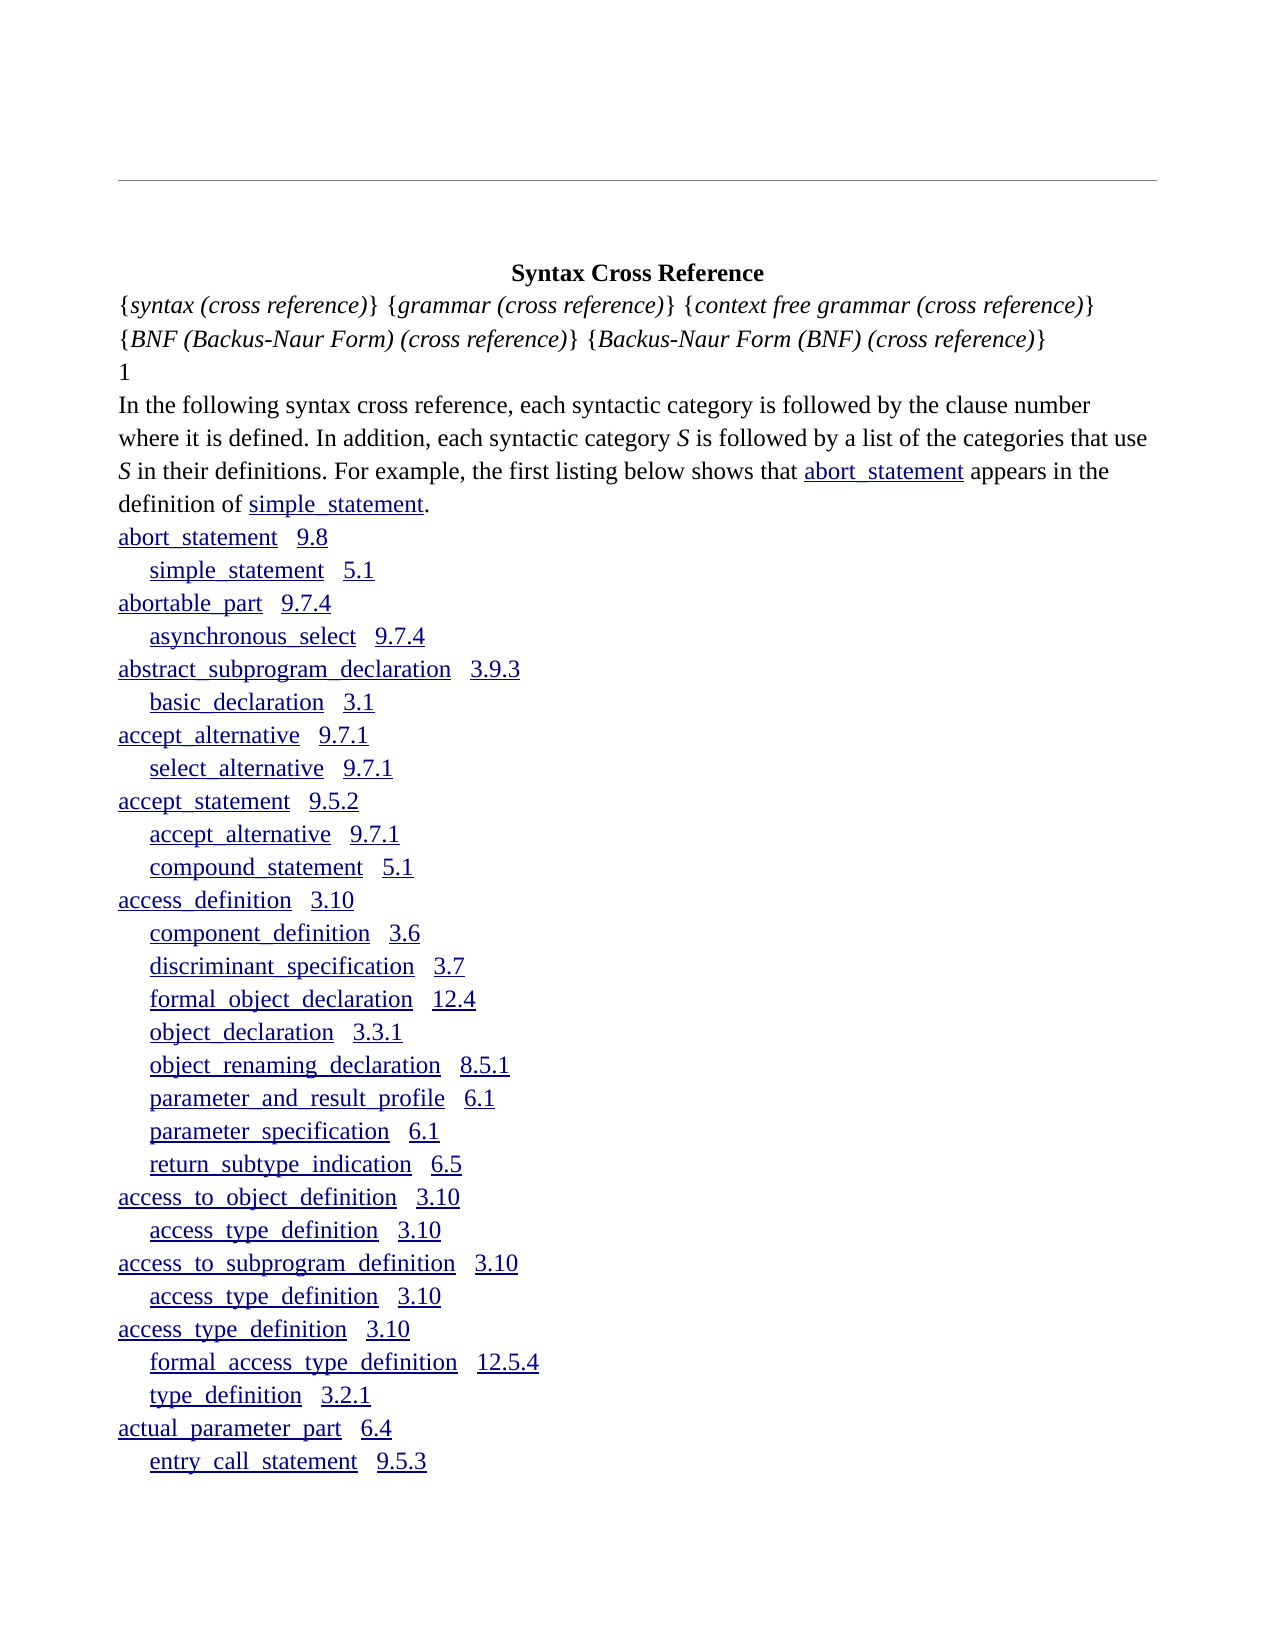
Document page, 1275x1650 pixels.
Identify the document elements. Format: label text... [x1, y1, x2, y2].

text accept_alternative 9.7.1 select_alternative 9.7.1 [118, 720, 1157, 782]
text actual_parameter_part 6.4 entry_call_statement 9.5.3 [118, 1413, 1157, 1475]
text Syntax Cross Reference [118, 258, 1157, 286]
text access_definition 3.10 component_definition 3.6 discriminant_specification 3.7 formal_object_declaration 12.4 object_declaration 3.3.1 object_renaming_declaration 8.5.1 parameter_and_result_profile 6.1 parameter_specification 6.1 return_subtype_indication 6.5 [118, 885, 1157, 1178]
text access_type_definition 3.10 formal_access_type_definition 12.5.4 type_definition 3.2.1 [118, 1314, 1157, 1409]
text 1 [118, 357, 1157, 385]
text access_to_object_definition 3.10 access_type_definition 3.10 [118, 1182, 1157, 1244]
text abort_statement 9.8 simple_statement 5.1 [118, 522, 1157, 583]
text abortable_part 9.7.4 asynchronous_select 9.7.4 [118, 588, 1157, 649]
text access_to_subprogram_definition 3.10 access_type_definition 3.10 [118, 1248, 1157, 1310]
text In the following syntax cross reference, each syntactic category is followed by the clause number where it is defined. In addition, each syntactic category S is followed by a list of the categories that use S in their definitions. For example, the first listing below shows that abort_statement appears in the definition of simple_statement. [118, 390, 1157, 517]
text {syntax (cross reference)} {grammar (cross reference)} {context free grammar (cross reference)} {BNF (Backus-Naur Form) (cross reference)} {Backus-Naur Form (BNF) (cross reference)} [118, 291, 1157, 352]
text abstract_subprogram_declaration 3.9.3 basic_declaration 3.1 [118, 654, 1157, 716]
text accept_statement 9.5.2 accept_alternative 9.7.1 compound_statement 5.1 [118, 786, 1157, 881]
